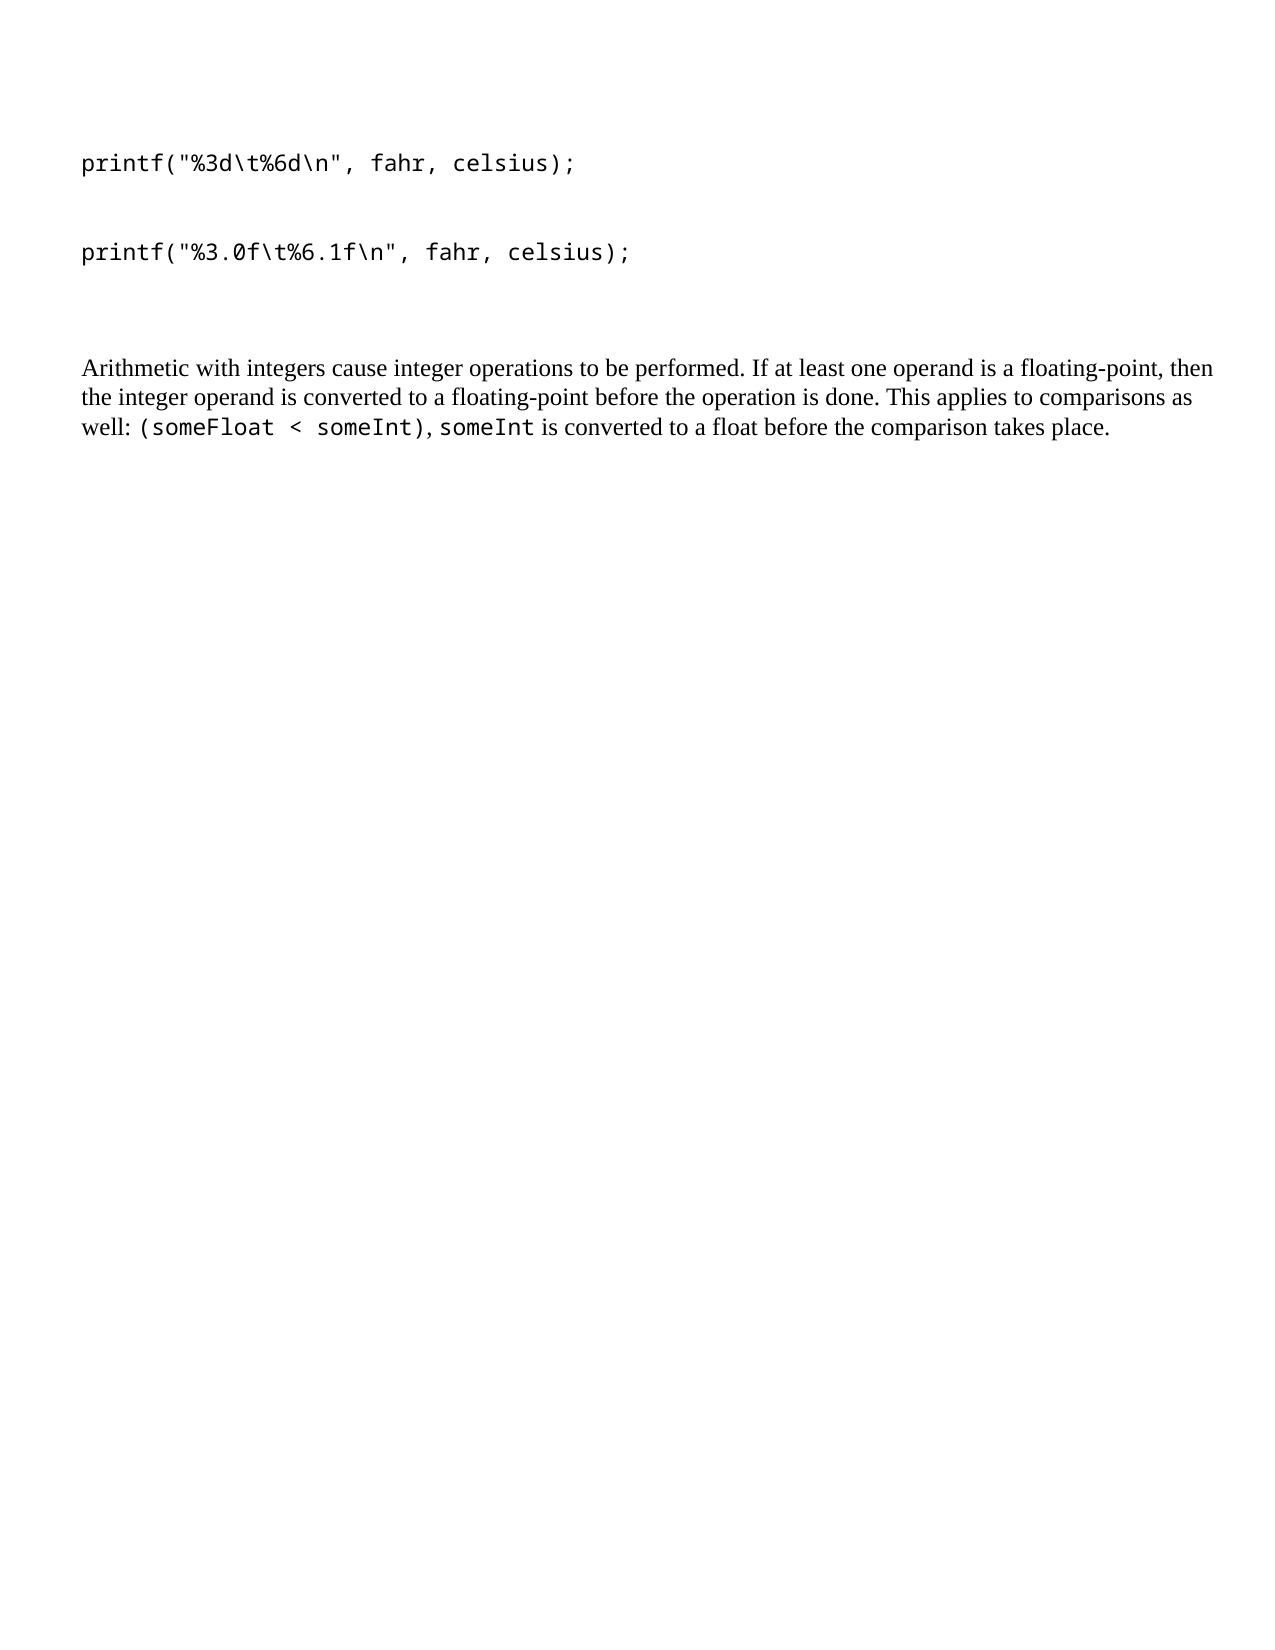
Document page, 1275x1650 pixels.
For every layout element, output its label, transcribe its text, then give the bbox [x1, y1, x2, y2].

text Arithmetic with integers cause integer operations to be performed. If at least one operand is a floating-point, then the integer operand is converted to a floating-point before the operation is done. This applies to comparisons as well: (someFloat < someInt), someInt is converted to a float before the comparison takes place. [81, 353, 1224, 442]
text printf("%3.0f\t%6.1f\n", fahr, celsius); [81, 236, 1224, 267]
text printf("%3d\t%6d\n", fahr, celsius); [81, 147, 1224, 178]
